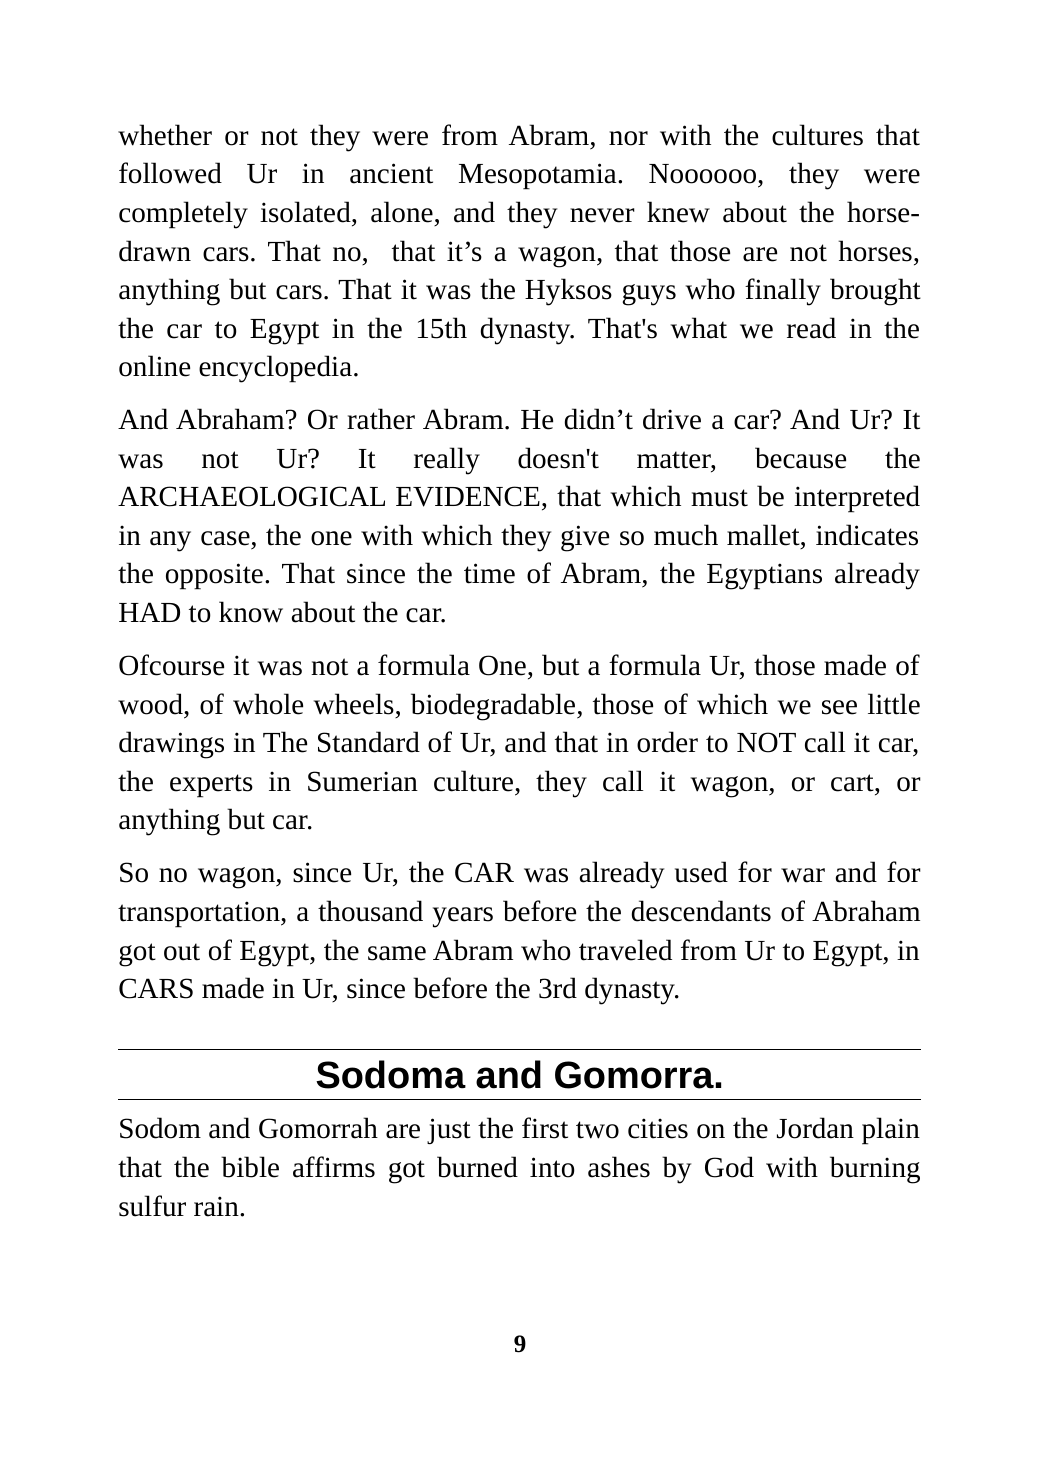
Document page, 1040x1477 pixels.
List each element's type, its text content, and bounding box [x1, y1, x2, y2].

subtitle Sodoma and Gomorra. [118, 1050, 921, 1099]
text Sodom and Gomorrah are just the first two cities on the Jordan plain that the bible affirms got burned into ashes by God with burning sulfur rain. [118, 1112, 921, 1222]
text So no wagon, since Ur, the CAR was already used for war and for transportation, a thousand years before the descendants of Abraham got out of Egypt, the same Abram who traveled from Ur to Egypt, in CARS made in Ur, since before the 3rd dynasty. [118, 856, 921, 1005]
text And Abraham? Or rather Abram. He didn’t drive a car? And Ur? It was not Ur? It really doesn't matter, because the ARCHAEOLOGICAL EVIDENCE, that which must be interpreted in any case, the one with which they give so much mallet, indicates the opposite. That since the time of Abram, the Egyptians already HAD to know about the car. [118, 402, 921, 629]
text Ofcourse it was not a formula One, but a formula Ur, those made of wood, of whole wheels, biodegradable, those of which we see little drawings in The Standard of Ur, and that in order to NOT call it car, the experts in Sumerian culture, they call it wagon, or cart, or anything but car. [118, 648, 921, 836]
text whether or not they were from Abram, nor with the cultures that followed Ur in ancient Mesopotamia. Noooooo, they were completely isolated, alone, and they never knew about the horse-drawn cars. That no, that it’s a wagon, that those are not horses, anything but cars. That it was the Hyksos guys who finally brought the car to Egypt in the 15th dynasty. That's what we read in the online encyclopedia. [118, 118, 921, 383]
